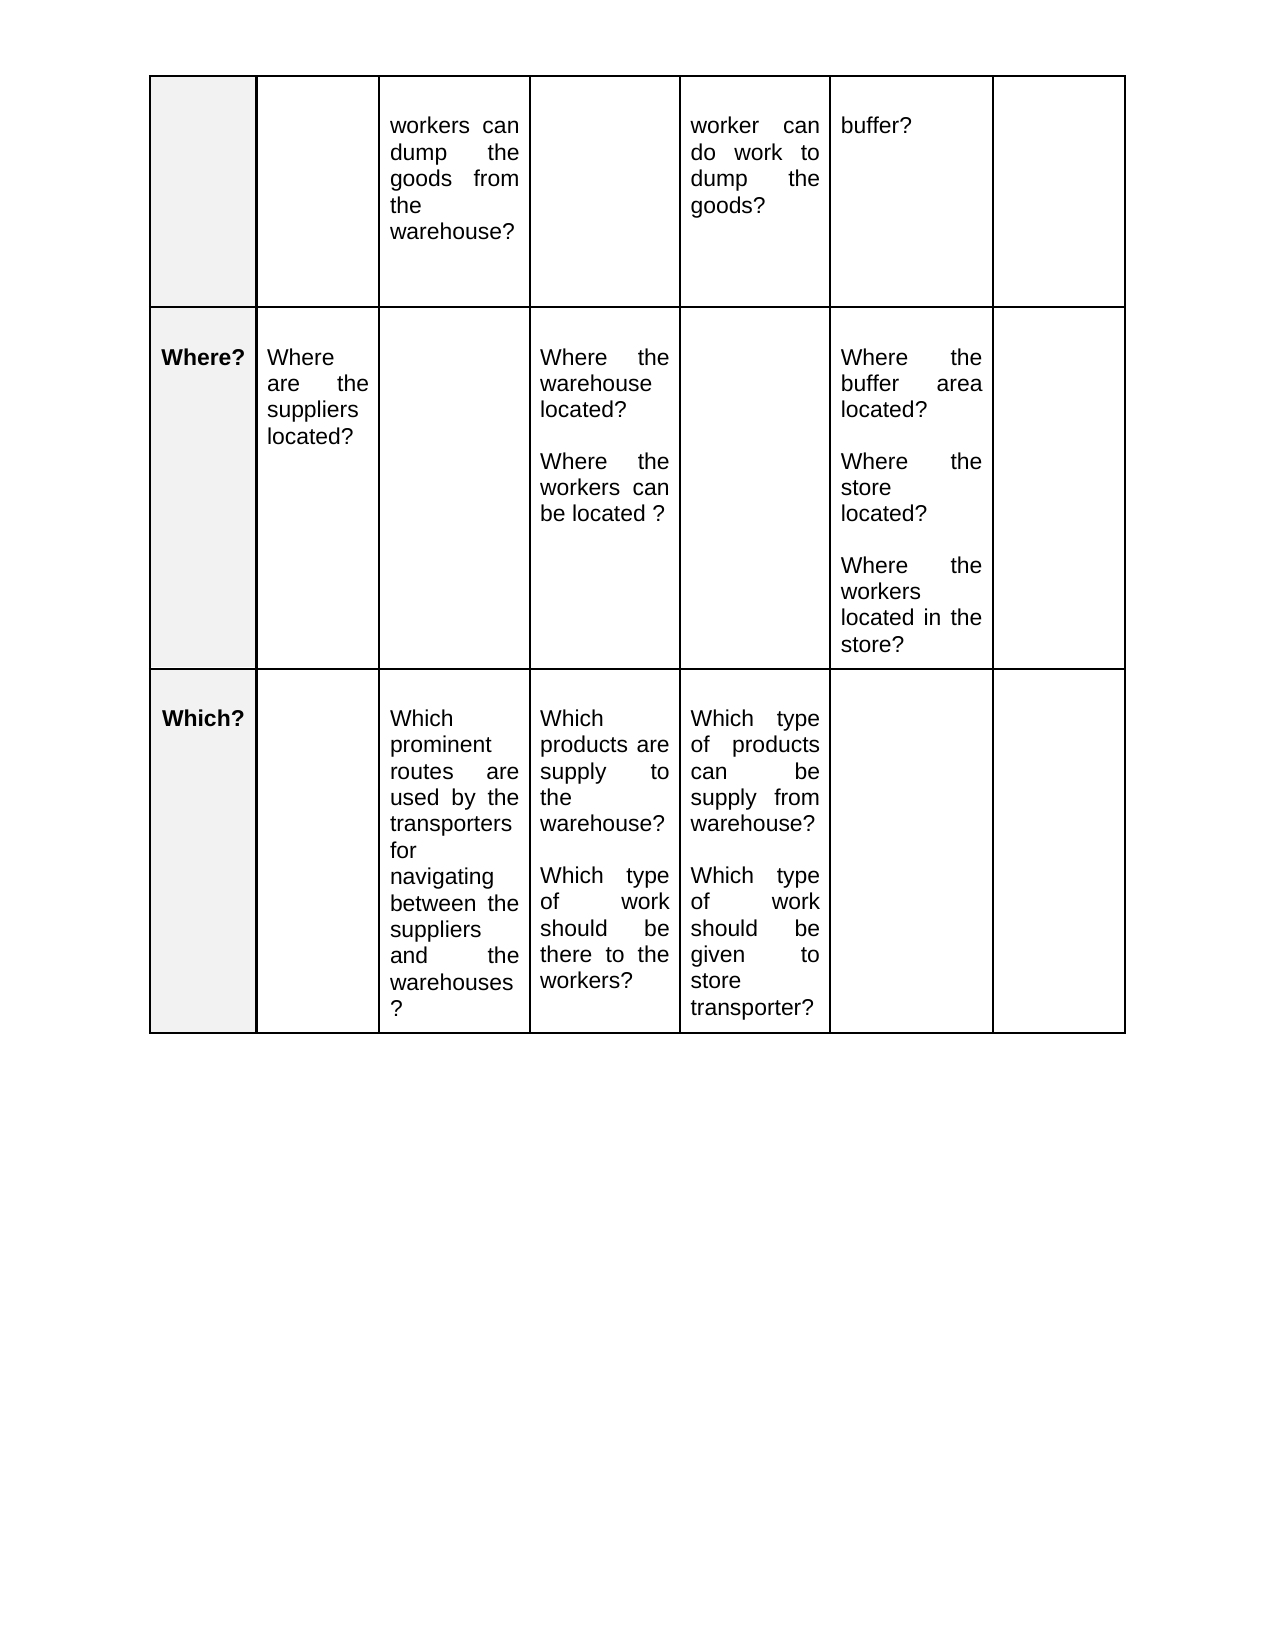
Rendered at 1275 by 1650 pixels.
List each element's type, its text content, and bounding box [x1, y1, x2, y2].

table_cell [151, 77, 255, 306]
table_cell Which? [151, 670, 255, 1032]
table_cell Where are the suppliers located? [258, 308, 378, 667]
table_cell worker can do work to dump the goods? [681, 77, 829, 306]
table_cell [831, 670, 992, 1032]
table_cell Where? [151, 308, 255, 667]
table_cell workers can dump the goods from the warehouse? [380, 77, 529, 306]
table_cell [994, 77, 1124, 306]
table_cell [258, 670, 378, 1032]
table_cell buffer? [831, 77, 992, 306]
table_cell Which products are supply to the warehouse? Which type of work should be there to the workers? [531, 670, 679, 1032]
table_cell Where the buffer area located? Where the store located? Where the workers located in the store? [831, 308, 992, 667]
table_cell [681, 308, 829, 667]
table_cell [531, 77, 679, 306]
table_cell Which prominent routes are used by the transporters for navigating between the suppliers and the warehouses? [380, 670, 529, 1032]
table_cell [380, 308, 529, 667]
table_cell [994, 308, 1124, 667]
table_cell Where the warehouse located? Where the workers can be located ? [531, 308, 679, 667]
table_cell [994, 670, 1124, 1032]
table_cell [258, 77, 378, 306]
table_cell Which type of products can be supply from warehouse? Which type of work should be given to store transporter? [681, 670, 829, 1032]
